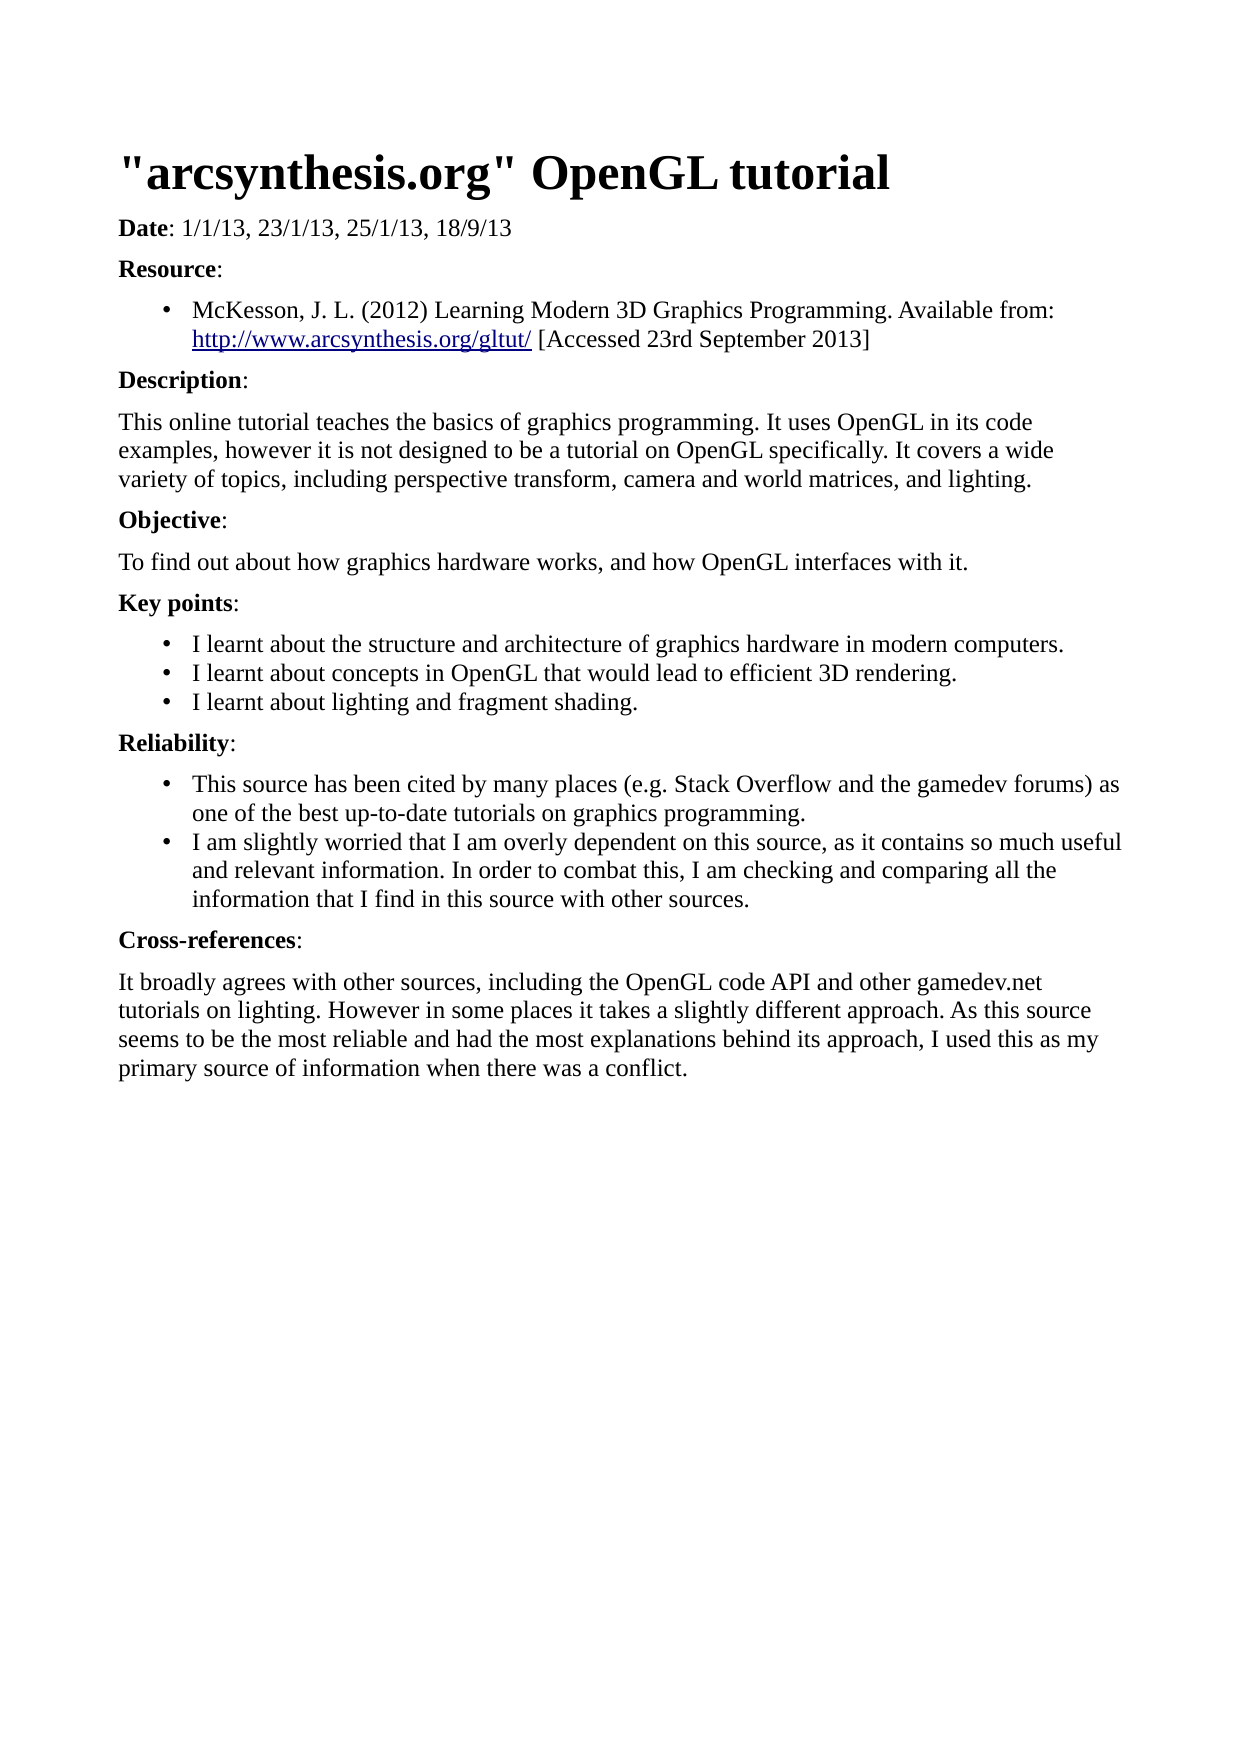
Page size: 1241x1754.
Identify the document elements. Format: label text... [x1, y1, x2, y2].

text To find out about how graphics hardware works, and how OpenGL interfaces with it. [118, 547, 1122, 576]
text Cross-references: [118, 926, 1122, 954]
list I am slightly worried that I am overly dependent on this source, as it contains so much useful and relevant information. In order to combat this, I am checking and comparing all the information that I find in this source with other sources. [162, 827, 1122, 913]
subtitle "arcsynthesis.org" OpenGL tutorial [118, 143, 1122, 201]
text Resource: [118, 254, 1122, 283]
text Objective: [118, 506, 1122, 534]
text It broadly agrees with other sources, including the OpenGL code API and other gamedev.net tutorials on lighting. However in some places it takes a slightly different approach. As this source seems to be the most reliable and had the most explanations behind its approach, I used this as my primary source of information when there was a conflict. [118, 967, 1122, 1082]
list I learnt about lighting and fragment shading. [162, 687, 1122, 716]
text Description: [118, 366, 1122, 394]
list This source has been cited by many places (e.g. Stack Overflow and the gamedev forums) as one of the best up-to-date tutorials on graphics programming. [162, 769, 1122, 827]
list I learnt about the structure and architecture of graphics hardware in modern computers. [162, 629, 1122, 658]
text This online tutorial teaches the basics of graphics programming. It uses OpenGL in its code examples, however it is not designed to be a tutorial on OpenGL specifically. It covers a wide variety of topics, including perspective transform, camera and world matrices, and lighting. [118, 407, 1122, 493]
text Reliability: [118, 728, 1122, 757]
text Date: 1/1/13, 23/1/13, 25/1/13, 18/9/13 [118, 213, 1122, 242]
text Key points: [118, 588, 1122, 617]
list I learnt about concepts in OpenGL that would lead to efficient 3D rendering. [162, 658, 1122, 687]
list McKesson, J. L. (2012) Learning Modern 3D Graphics Programming. Available from: http://www.arcsynthesis.org/gltut/ [Accessed 23rd September 2013] [162, 296, 1122, 353]
